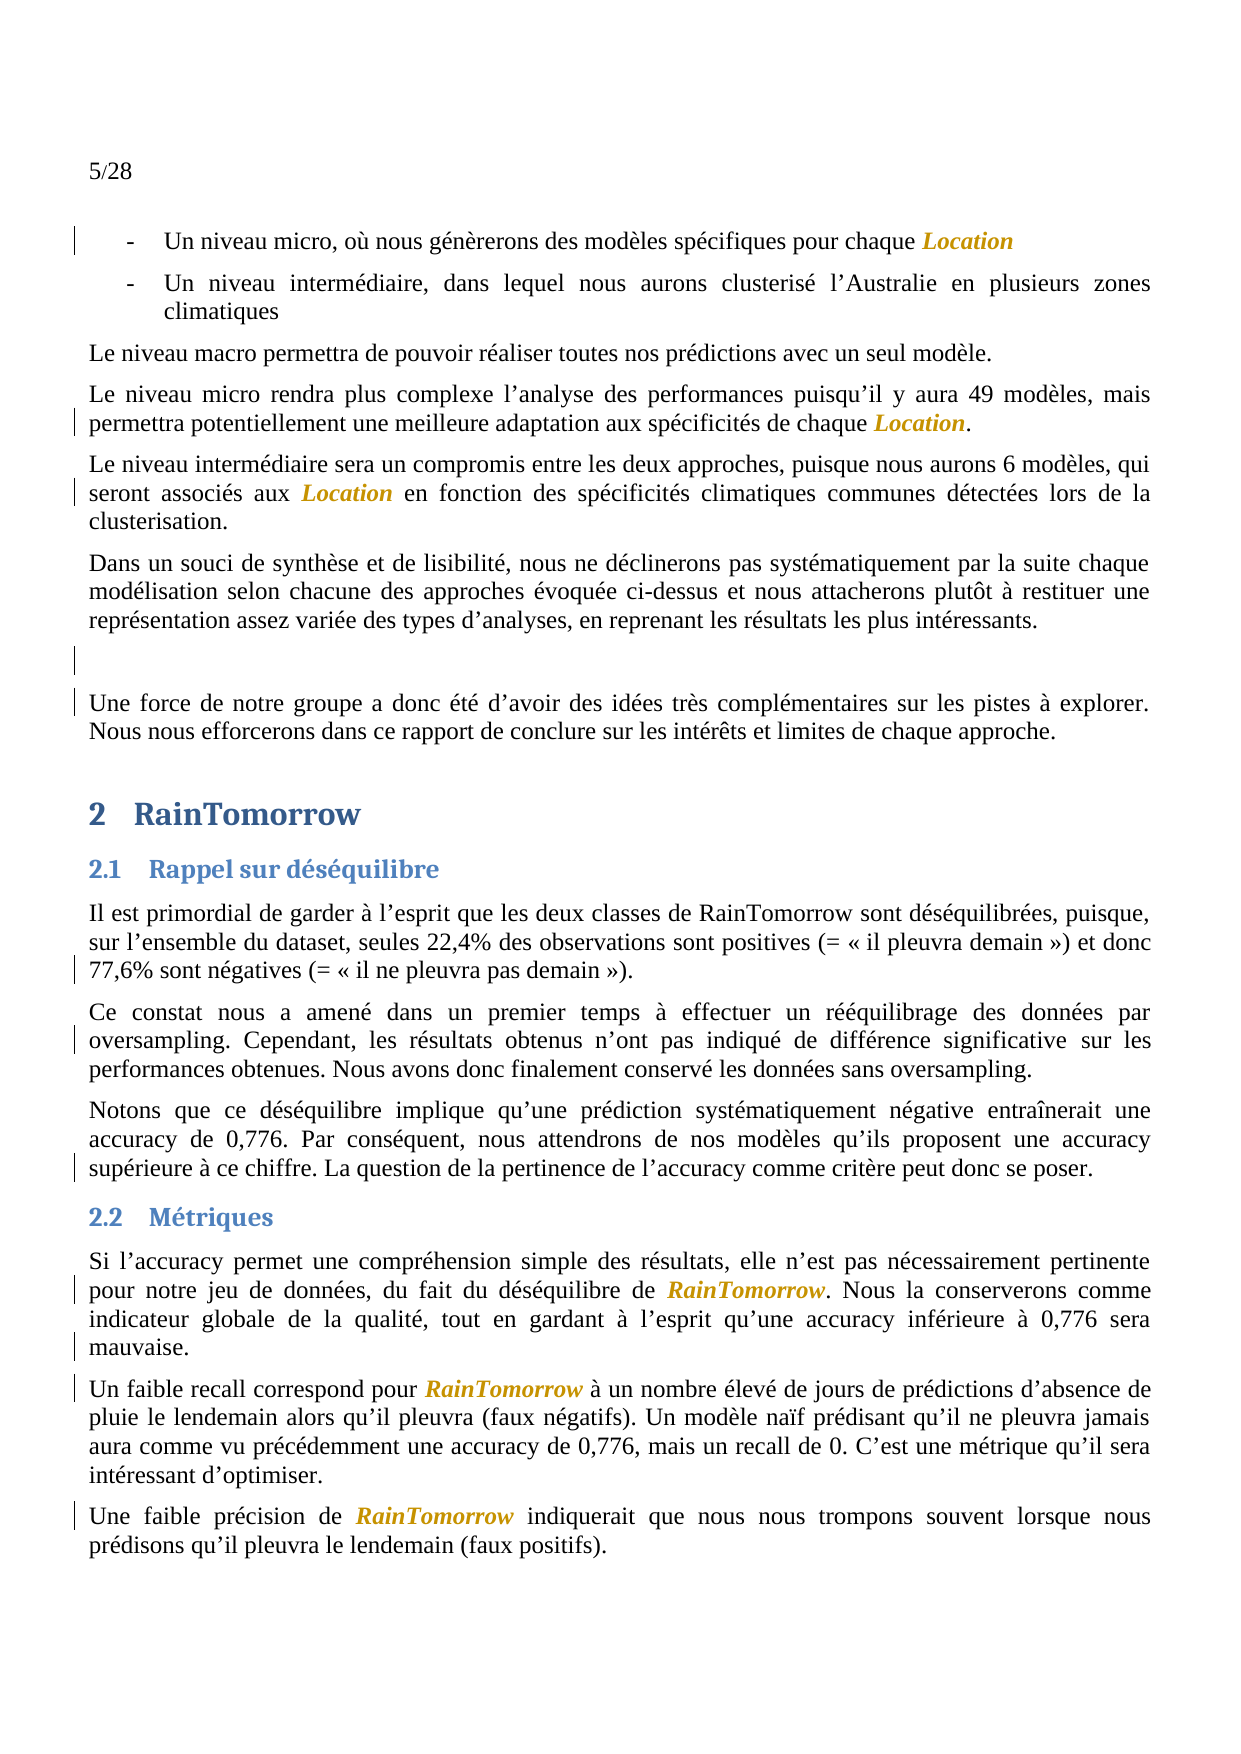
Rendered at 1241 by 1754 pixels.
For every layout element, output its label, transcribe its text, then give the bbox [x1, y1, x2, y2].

text Si l’accuracy permet une compréhension simple des résultats, elle n’est pas nécessairement pertinente pour notre jeu de données, du fait du déséquilibre de RainTomorrow. Nous la conserverons comme indicateur globale de la qualité, tout en gardant à l’esprit qu’une accuracy inférieure à 0,776 sera mauvaise. [89, 1246, 1152, 1361]
list Un niveau micro, où nous génèrerons des modèles spécifiques pour chaque Location [126, 226, 1152, 255]
text Une faible précision de RainTomorrow indiquerait que nous nous trompons souvent lorsque nous prédisons qu’il pleuvra le lendemain (faux positifs). [89, 1501, 1152, 1559]
text Le niveau macro permettra de pouvoir réaliser toutes nos prédictions avec un seul modèle. [89, 338, 1152, 366]
text Un faible recall correspond pour RainTomorrow à un nombre élevé de jours de prédictions d’absence de pluie le lendemain alors qu’il pleuvra (faux négatifs). Un modèle naïf prédisant qu’il ne pleuvra jamais aura comme vu précédemment une accuracy de 0,776, mais un recall de 0. C’est une métrique qu’il sera intéressant d’optimiser. [89, 1374, 1152, 1489]
text Dans un souci de synthèse et de lisibilité, nous ne déclinerons pas systématiquement par la suite chaque modélisation selon chacune des approches évoquée ci-dessus et nous attacherons plutôt à restituer une représentation assez variée des types d’analyses, en reprenant les résultats les plus intéressants. [89, 548, 1152, 634]
text Ce constat nous a amené dans un premier temps à effectuer un rééquilibrage des données par oversampling. Cependant, les résultats obtenus n’ont pas indiqué de différence significative sur les performances obtenues. Nous avons donc finalement conservé les données sans oversampling. [89, 997, 1152, 1083]
text Le niveau micro rendra plus complexe l’analyse des performances puisqu’il y aura 49 modèles, mais permettra potentiellement une meilleure adaptation aux spécificités de chaque Location. [89, 379, 1152, 436]
subtitle RainTomorrow [89, 795, 1152, 833]
text Notons que ce déséquilibre implique qu’une prédiction systématiquement négative entraînerait une accuracy de 0,776. Par conséquent, nous attendrons de nos modèles qu’ils proposent une accuracy supérieure à ce chiffre. La question de la pertinence de l’accuracy comme critère peut donc se poser. [89, 1095, 1152, 1182]
list Un niveau intermédiaire, dans lequel nous aurons clusterisé l’Australie en plusieurs zones climatiques [126, 268, 1152, 325]
text Le niveau intermédiaire sera un compromis entre les deux approches, puisque nous aurons 6 modèles, qui seront associés aux Location en fonction des spécificités climatiques communes détectées lors de la clusterisation. [89, 449, 1152, 535]
subtitle Métriques [89, 1202, 1152, 1234]
text Une force de notre groupe a donc été d’avoir des idées très complémentaires sur les pistes à explorer. Nous nous efforcerons dans ce rapport de conclure sur les intérêts et limites de chaque approche. [89, 646, 1152, 745]
subtitle Rappel sur déséquilibre [89, 854, 1152, 885]
text Il est primordial de garder à l’esprit que les deux classes de RainTomorrow sont déséquilibrées, puisque, sur l’ensemble du dataset, seules 22,4% des observations sont positives (= « il pleuvra demain ») et donc 77,6% sont négatives (= « il ne pleuvra pas demain »). [89, 898, 1152, 984]
